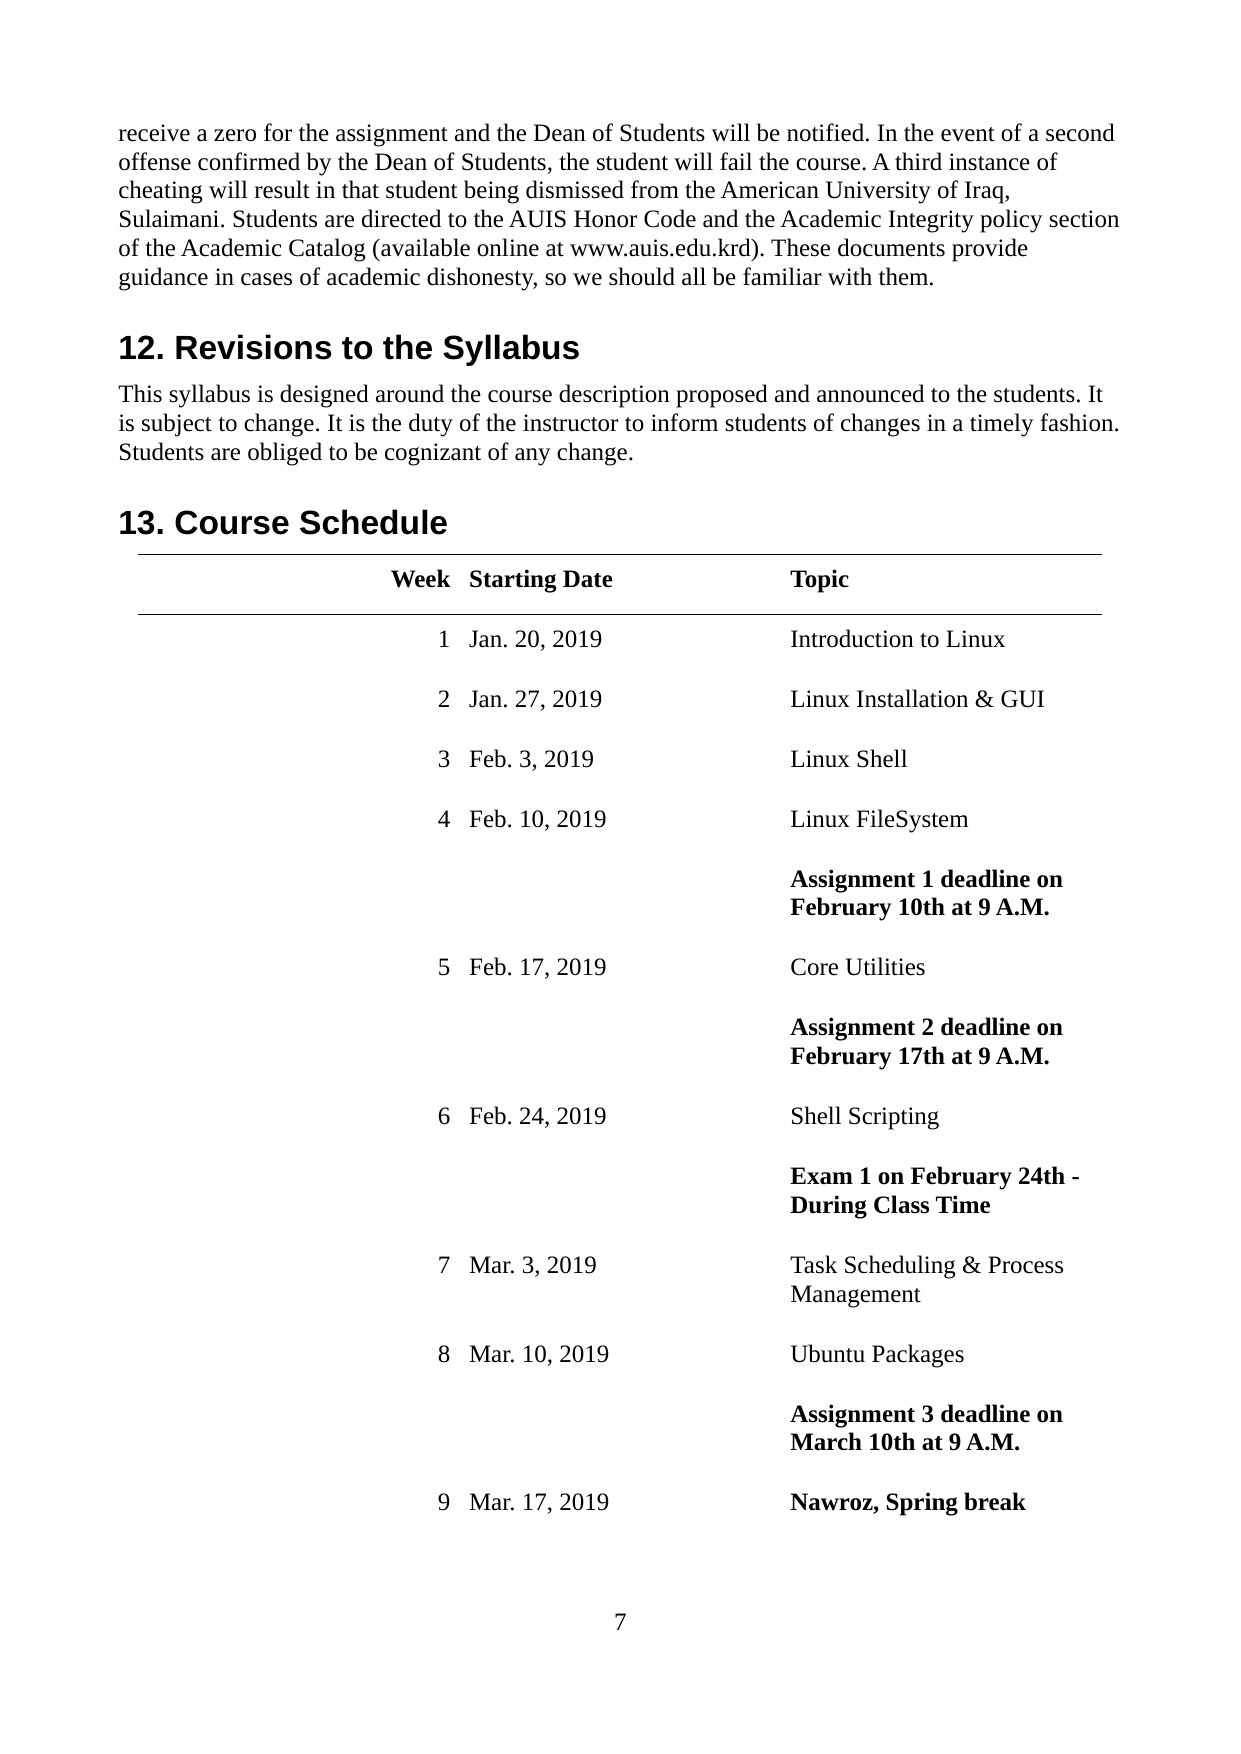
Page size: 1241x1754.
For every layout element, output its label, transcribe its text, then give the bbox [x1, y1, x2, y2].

table_cell 1 [138, 615, 459, 674]
table_cell Feb. 10, 2019 [460, 794, 781, 854]
table_cell Nawroz, Spring break [781, 1478, 1102, 1538]
table_cell Mar. 17, 2019 [460, 1478, 781, 1538]
table_cell Task Scheduling & Process Management [781, 1241, 1102, 1329]
table_cell Jan. 20, 2019 [460, 615, 781, 674]
text This syllabus is designed around the course description proposed and announced to the students. It is subject to change. It is the duty of the instructor to inform students of changes in a timely fashion. Students are obliged to be cognizant of any change. [118, 379, 1122, 466]
table_cell Linux Installation & GUI [781, 674, 1102, 734]
table_cell 3 [138, 734, 459, 794]
table_cell Mar. 3, 2019 [460, 1241, 781, 1329]
table_cell 2 [138, 674, 459, 734]
table_cell [460, 1003, 781, 1092]
table_cell [138, 854, 459, 943]
table_cell Mar. 10, 2019 [460, 1329, 781, 1389]
subtitle Course Schedule [118, 503, 1122, 542]
table_cell Feb. 24, 2019 [460, 1092, 781, 1152]
table_header Topic [781, 555, 1102, 614]
table_cell 8 [138, 1329, 459, 1389]
table_cell 7 [138, 1241, 459, 1329]
table_cell Linux Shell [781, 734, 1102, 794]
table_cell [138, 1389, 459, 1478]
table_cell Core Utilities [781, 943, 1102, 1003]
table_header Starting Date [460, 555, 781, 614]
text receive a zero for the assignment and the Dean of Students will be notified. In the event of a second offense confirmed by the Dean of Students, the student will fail the course. A third instance of cheating will result in that student being dismissed from the American University of Iraq, Sulaimani. Students are directed to the AUIS Honor Code and the Academic Integrity policy section of the Academic Catalog (available online at www.auis.edu.krd). These documents provide guidance in cases of academic dishonesty, so we should all be familiar with them. [118, 118, 1122, 291]
table_cell Introduction to Linux [781, 615, 1102, 674]
table_cell [138, 1003, 459, 1092]
table_cell [460, 1152, 781, 1241]
table_cell Assignment 2 deadline on February 17th at 9 A.M. [781, 1003, 1102, 1092]
table_cell Shell Scripting [781, 1092, 1102, 1152]
table_cell Feb. 17, 2019 [460, 943, 781, 1003]
table_cell 4 [138, 794, 459, 854]
table_cell Jan. 27, 2019 [460, 674, 781, 734]
table_cell Assignment 3 deadline on March 10th at 9 A.M. [781, 1389, 1102, 1478]
table_cell 6 [138, 1092, 459, 1152]
table_cell Exam 1 on February 24th - During Class Time [781, 1152, 1102, 1241]
table_cell Assignment 1 deadline on February 10th at 9 A.M. [781, 854, 1102, 943]
table_cell 5 [138, 943, 459, 1003]
table_cell Feb. 3, 2019 [460, 734, 781, 794]
table_cell [460, 854, 781, 943]
table_cell 9 [138, 1478, 459, 1538]
table_cell Linux FileSystem [781, 794, 1102, 854]
subtitle Revisions to the Syllabus [118, 328, 1122, 367]
table_cell [138, 1152, 459, 1241]
table_header Week [138, 555, 459, 614]
table_cell [460, 1389, 781, 1478]
table_cell Ubuntu Packages [781, 1329, 1102, 1389]
